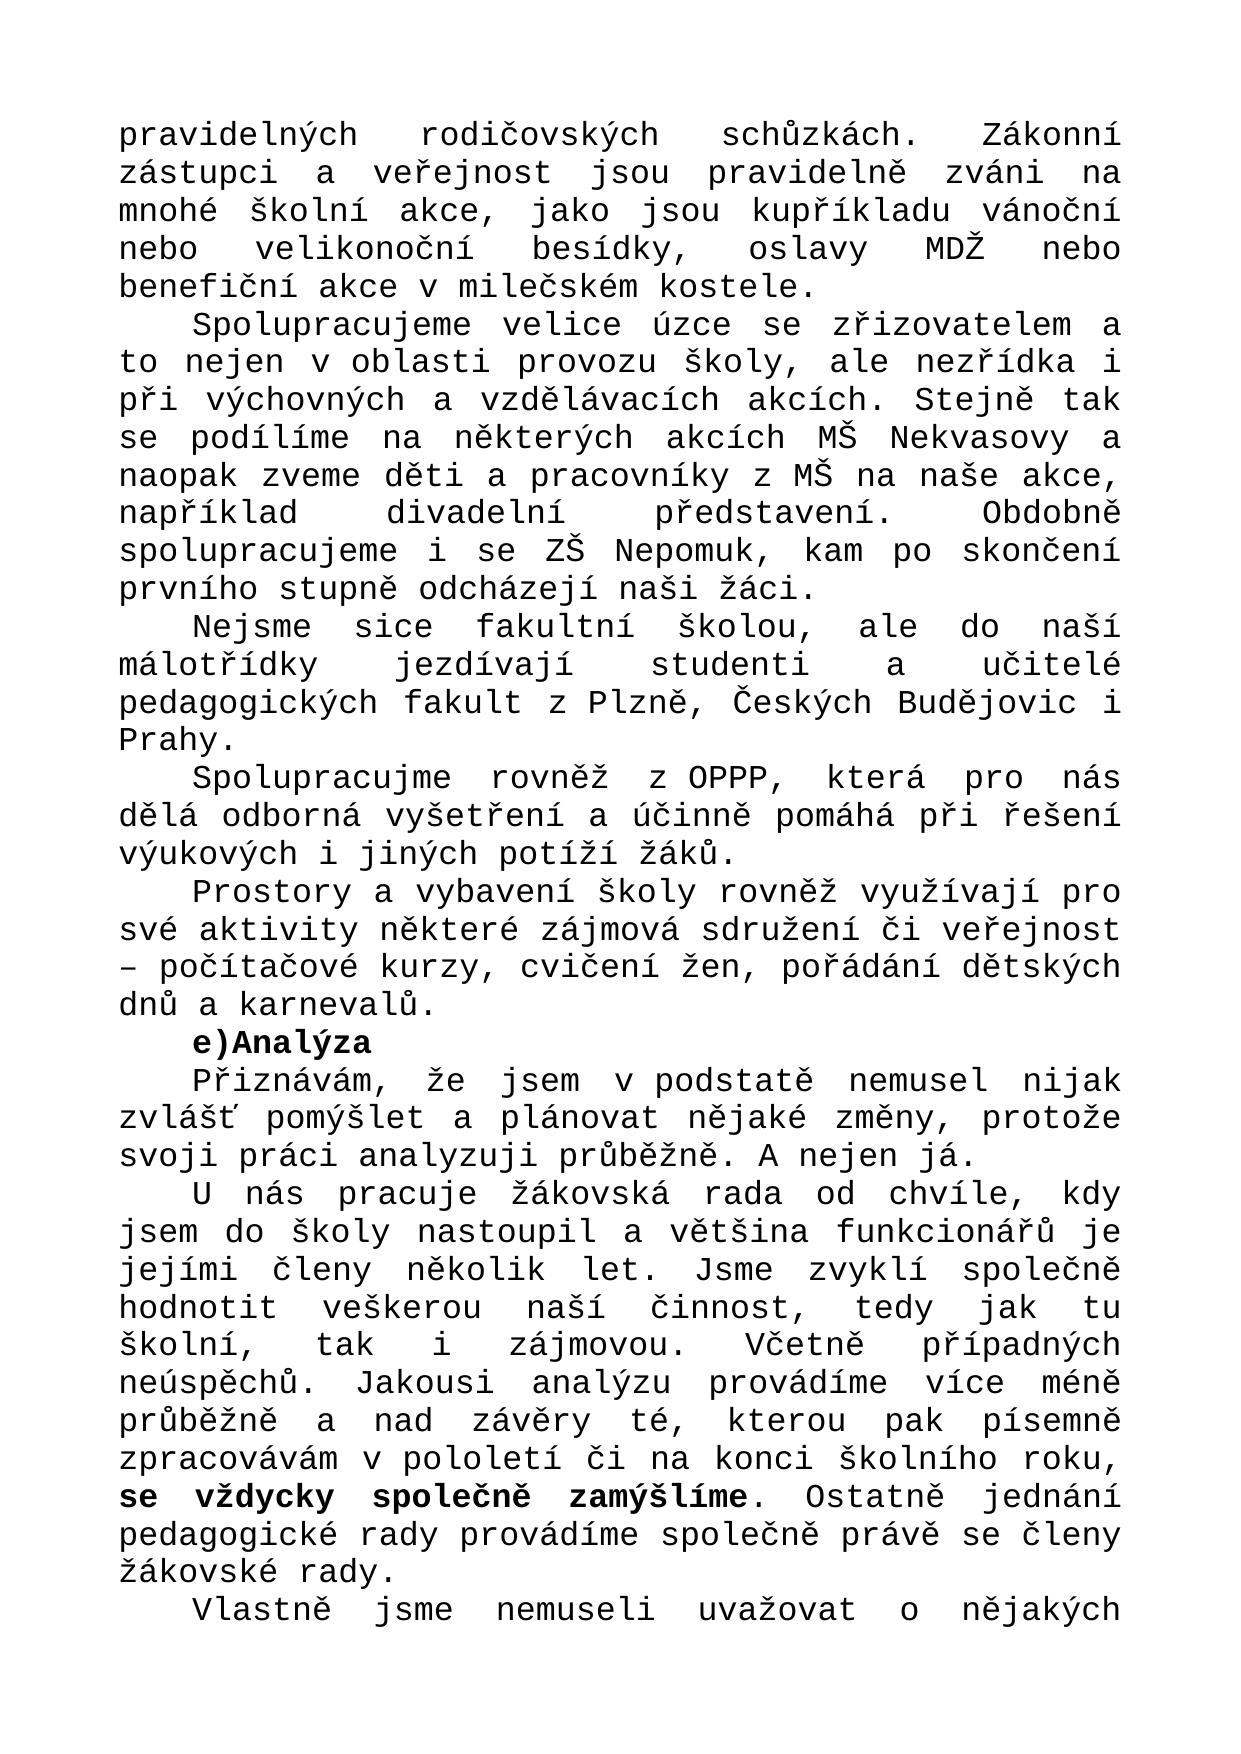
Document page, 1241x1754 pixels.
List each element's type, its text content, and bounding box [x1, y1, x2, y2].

text pravidelných rodičovských schůzkách. Zákonní zástupci a veřejnost jsou pravidelně zváni na mnohé školní akce, jako jsou kupříkladu vánoční nebo velikonoční besídky, oslavy MDŽ nebo benefiční akce v milečském kostele. [118, 118, 1122, 307]
text e)Analýza [118, 1026, 1122, 1063]
text Spolupracujeme velice úzce se zřizovatelem a to nejen v oblasti provozu školy, ale nezřídka i při výchovných a vzdělávacích akcích. Stejně tak se podílíme na některých akcích MŠ Nekvasovy a naopak zveme děti a pracovníky z MŠ na naše akce, například divadelní představení. Obdobně spolupracujeme i se ZŠ Nepomuk, kam po skončení prvního stupně odcházejí naši žáci. [118, 307, 1122, 610]
text Přiznávám, že jsem v podstatě nemusel nijak zvlášť pomýšlet a plánovat nějaké změny, protože svoji práci analyzuji průběžně. A nejen já. [118, 1063, 1122, 1177]
text Nejsme sice fakultní školou, ale do naší málotřídky jezdívají studenti a učitelé pedagogických fakult z Plzně, Českých Budějovic i Prahy. [118, 610, 1122, 761]
text U nás pracuje žákovská rada od chvíle, kdy jsem do školy nastoupil a většina funkcionářů je jejími členy několik let. Jsme zvyklí společně hodnotit veškerou naší činnost, tedy jak tu školní, tak i zájmovou. Včetně případných neúspěchů. Jakousi analýzu provádíme více méně průběžně a nad závěry té, kterou pak písemně zpracovávám v pololetí či na konci školního roku, se vždycky společně zamýšlíme. Ostatně jednání pedagogické rady provádíme společně právě se členy žákovské rady. [118, 1177, 1122, 1593]
text Spolupracujme rovněž z OPPP, která pro nás dělá odborná vyšetření a účinně pomáhá při řešení výukových i jiných potíží žáků. [118, 761, 1122, 874]
text Vlastně jsme nemuseli uvažovat o nějakých [118, 1593, 1122, 1631]
text Prostory a vybavení školy rovněž využívají pro své aktivity některé zájmová sdružení či veřejnost – počítačové kurzy, cvičení žen, pořádání dětských dnů a karnevalů. [118, 874, 1122, 1026]
